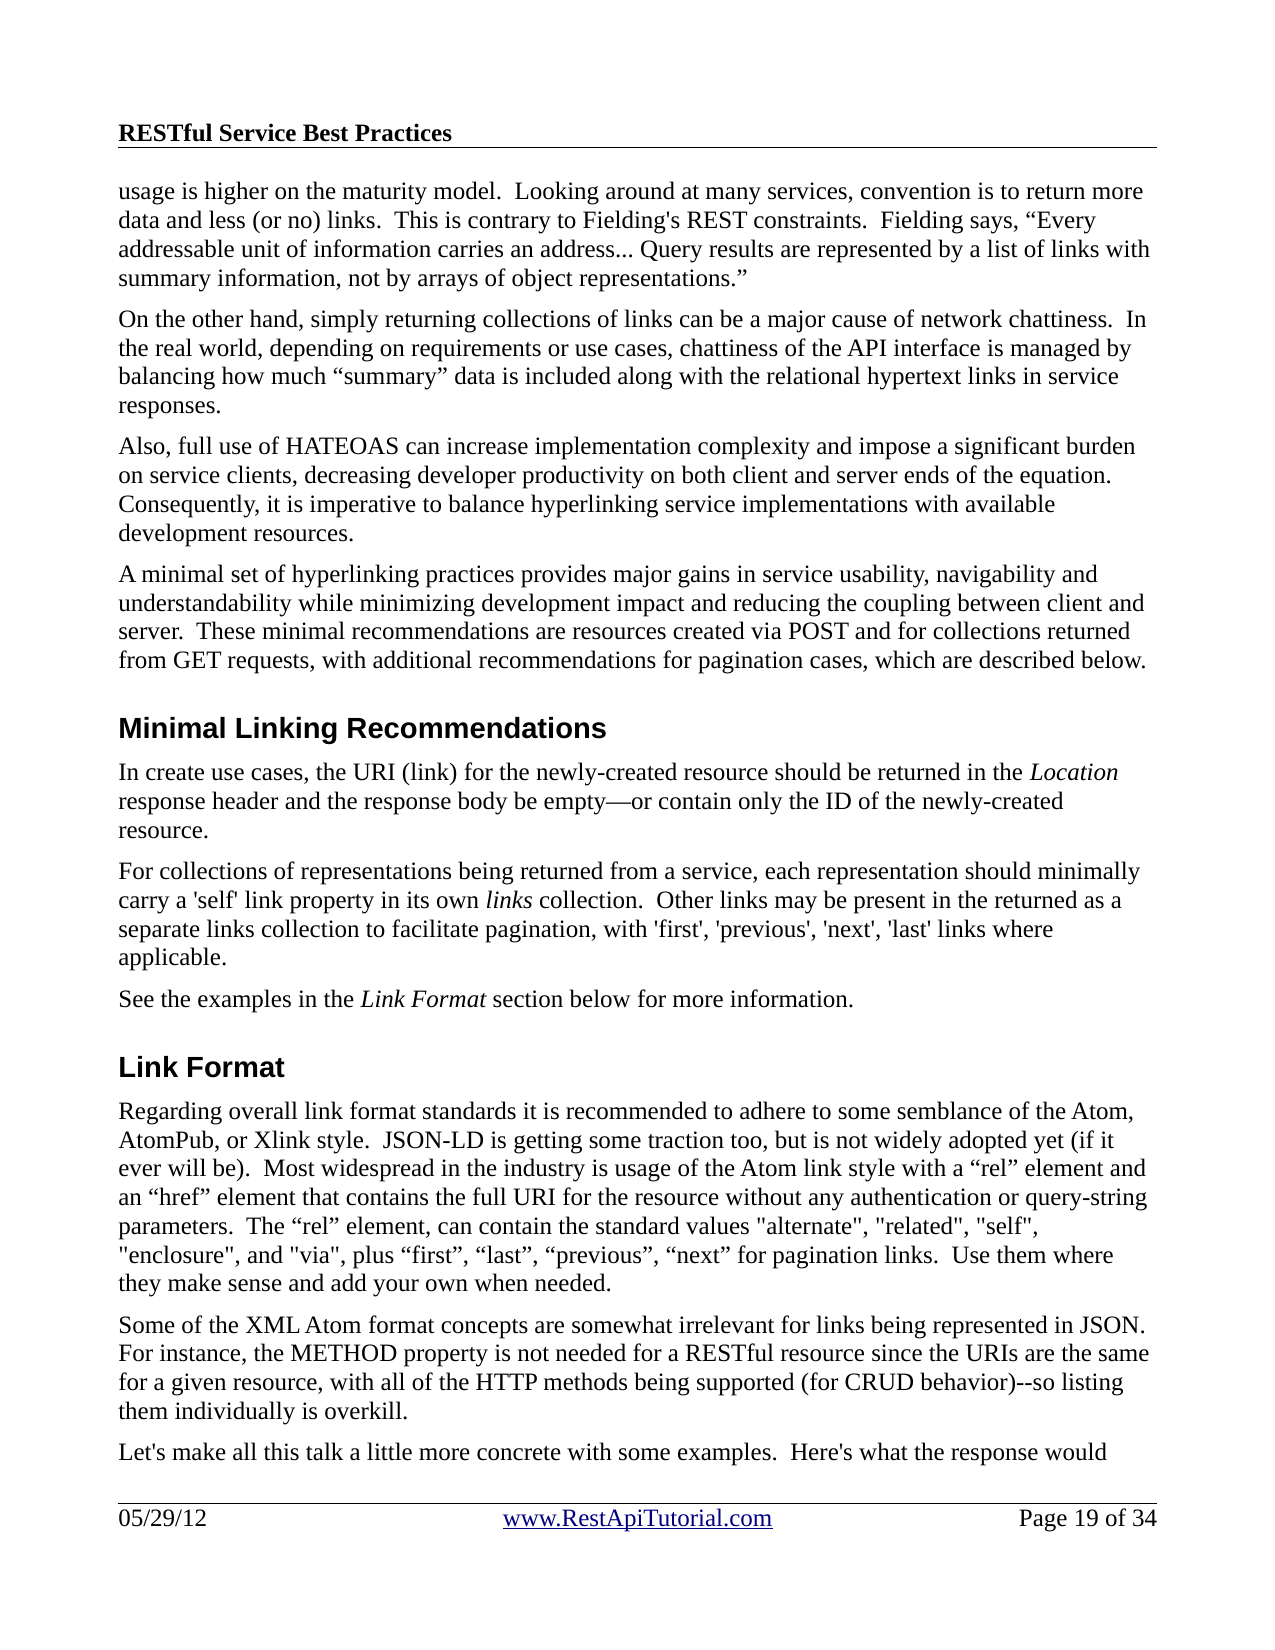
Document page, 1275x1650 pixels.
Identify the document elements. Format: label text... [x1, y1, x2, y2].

subtitle Minimal Linking Recommendations [118, 711, 1157, 745]
text See the examples in the Link Format section below for more information. [118, 984, 1157, 1012]
text Some of the XML Atom format concepts are somewhat irrelevant for links being represented in JSON. For instance, the METHOD property is not needed for a RESTful resource since the URIs are the same for a given resource, with all of the HTTP methods being supported (for CRUD behavior)--so listing them individually is overkill. [118, 1310, 1157, 1425]
text Let's make all this talk a little more concrete with some examples. Here's what the response would [118, 1437, 1157, 1466]
text Also, full use of HATEOAS can increase implementation complexity and impose a significant burden on service clients, decreasing developer productivity on both client and server ends of the equation. Consequently, it is imperative to balance hyperlinking service implementations with available development resources. [118, 431, 1157, 546]
subtitle Link Format [118, 1050, 1157, 1083]
text For collections of representations being returned from a service, each representation should minimally carry a 'self' link property in its own links collection. Other links may be present in the returned as a separate links collection to facilitate pagination, with 'first', 'previous', 'next', 'last' links where applicable. [118, 856, 1157, 971]
text On the other hand, simply returning collections of links can be a major cause of network chattiness. In the real world, depending on requirements or use cases, chattiness of the API interface is managed by balancing how much “summary” data is included along with the relational hypertext links in service responses. [118, 304, 1157, 419]
text usage is higher on the maturity model. Looking around at many services, convention is to return more data and less (or no) links. This is contrary to Fielding's REST constraints. Fielding says, “Every addressable unit of information carries an address... Query results are represented by a list of links with summary information, not by arrays of object representations.” [118, 176, 1157, 291]
text In create use cases, the URI (link) for the newly-created resource should be returned in the Location response header and the response body be empty—or contain only the ID of the newly-created resource. [118, 757, 1157, 844]
text A minimal set of hyperlinking practices provides major gains in service usability, navigability and understandability while minimizing development impact and reducing the coupling between client and server. These minimal recommendations are resources created via POST and for collections returned from GET requests, with additional recommendations for pagination cases, which are described below. [118, 559, 1157, 674]
text Regarding overall link format standards it is recommended to adhere to some semblance of the Atom, AtomPub, or Xlink style. JSON-LD is getting some traction too, but is not widely adopted yet (if it ever will be). Most widespread in the industry is usage of the Atom link style with a “rel” element and an “href” element that contains the full URI for the resource without any authentication or query-string parameters. The “rel” element, can contain the standard values "alternate", "related", "self", "enclosure", and "via", plus “first”, “last”, “previous”, “next” for pagination links. Use them where they make sense and add your own when needed. [118, 1096, 1157, 1297]
